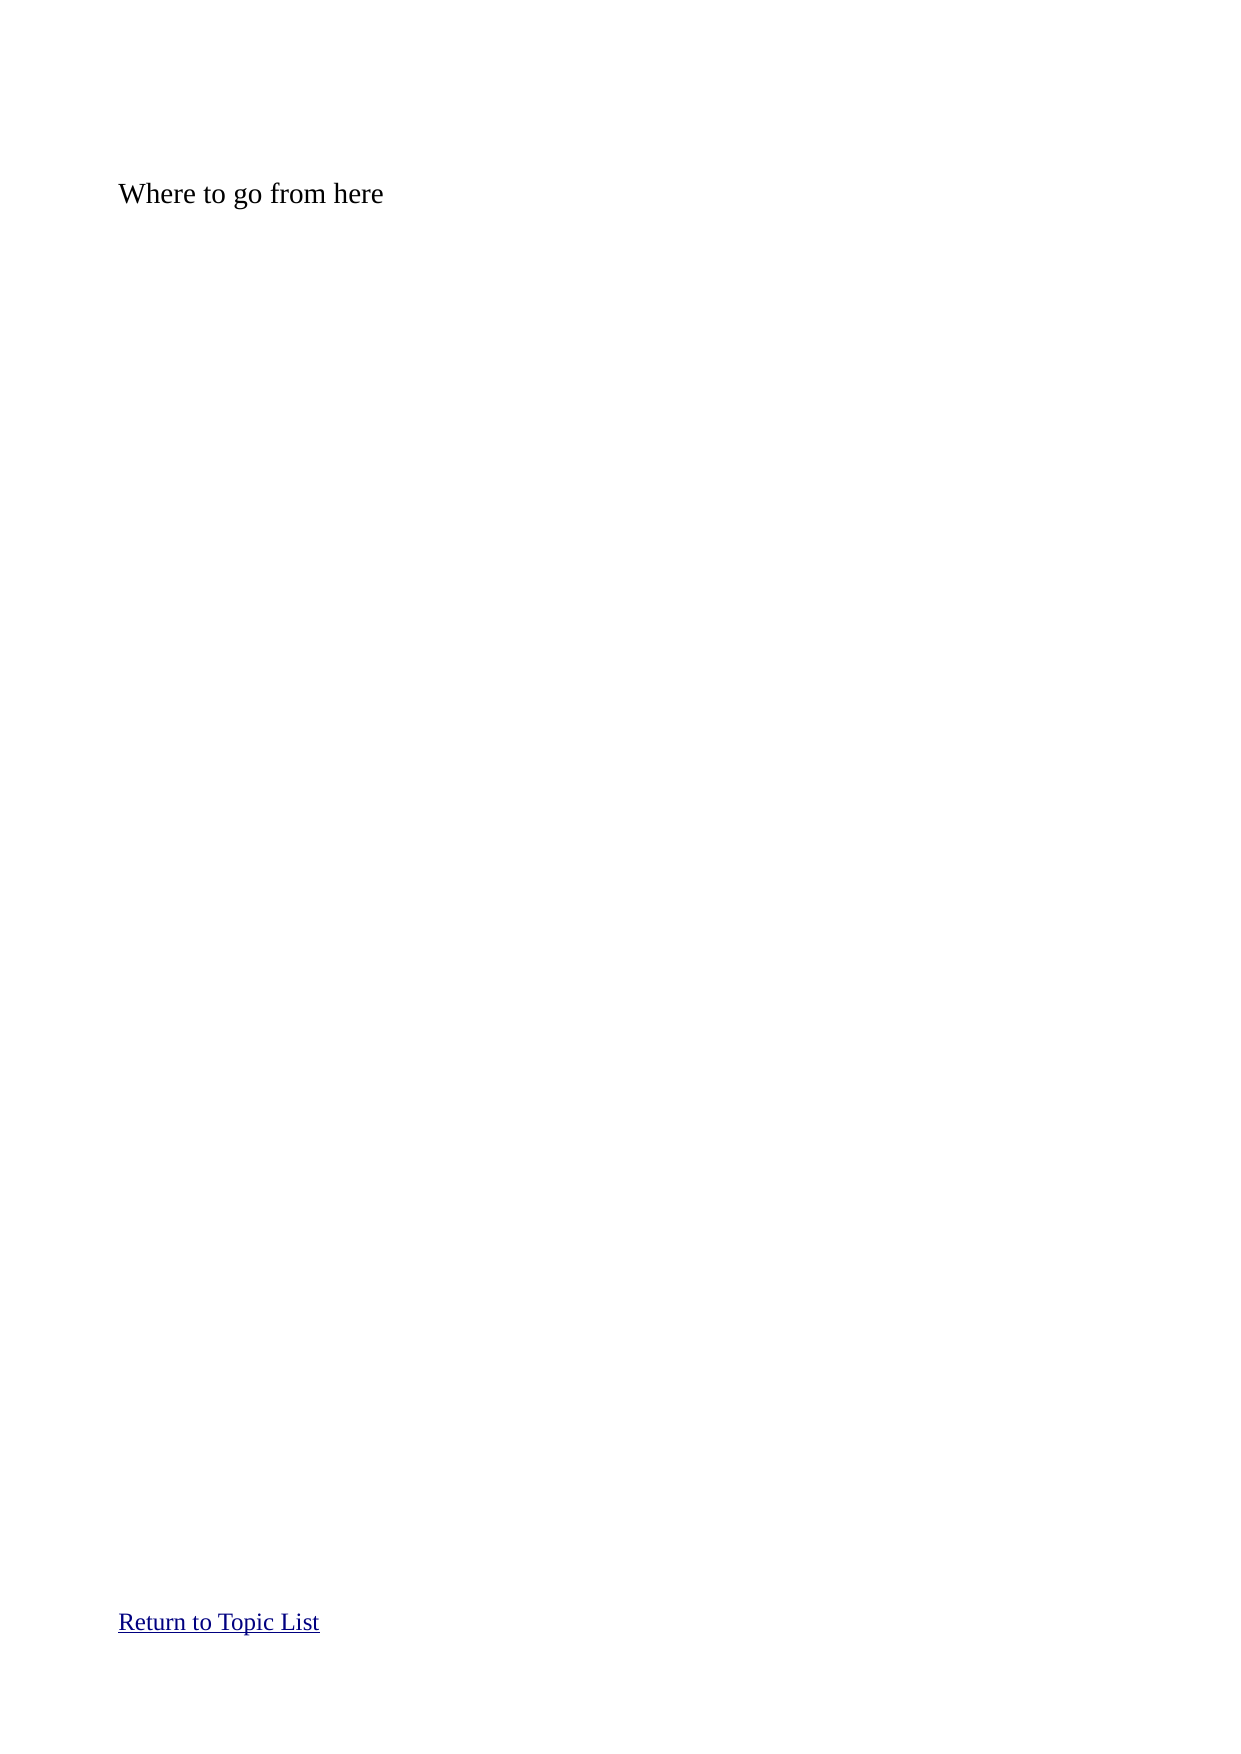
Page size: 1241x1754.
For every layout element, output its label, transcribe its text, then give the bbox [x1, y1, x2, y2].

text Where to go from here [118, 176, 1122, 210]
